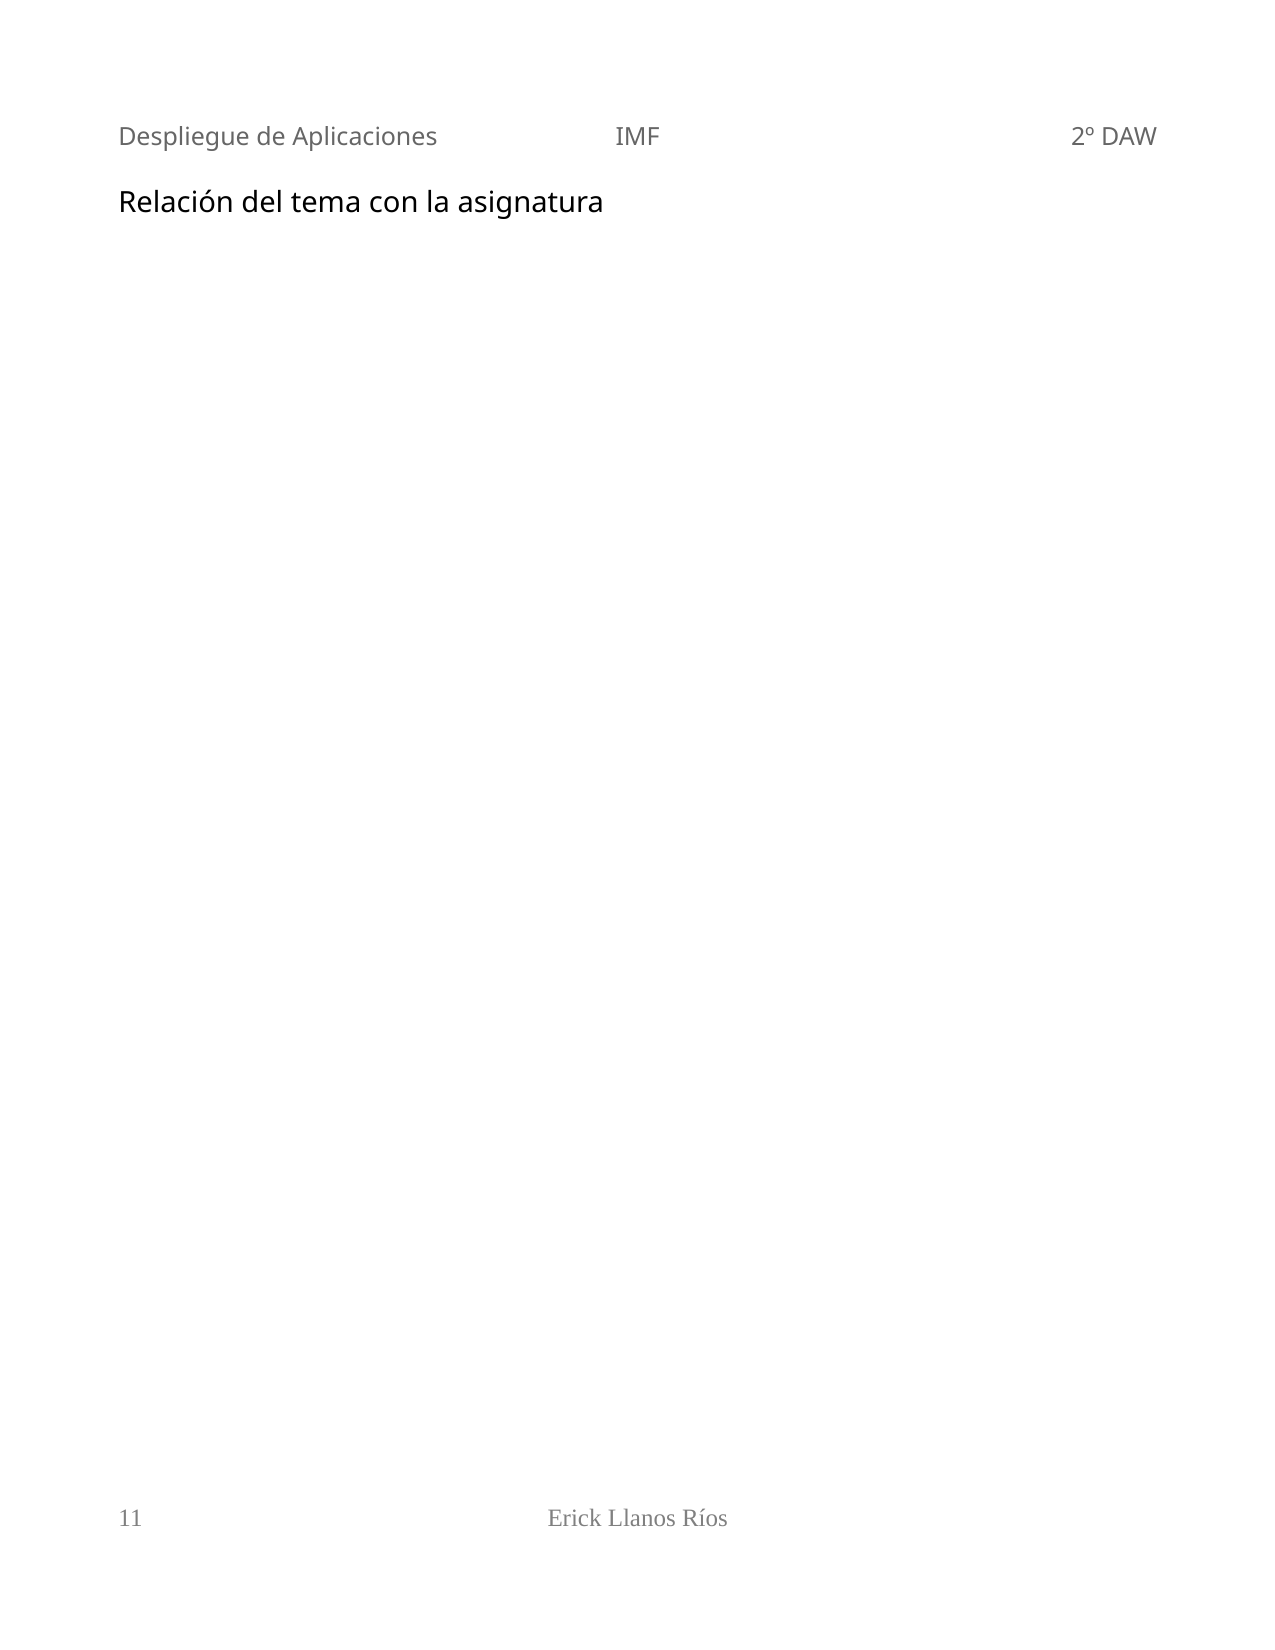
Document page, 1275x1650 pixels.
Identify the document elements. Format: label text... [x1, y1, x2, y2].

text Relación del tema con la asignatura [118, 182, 1157, 221]
